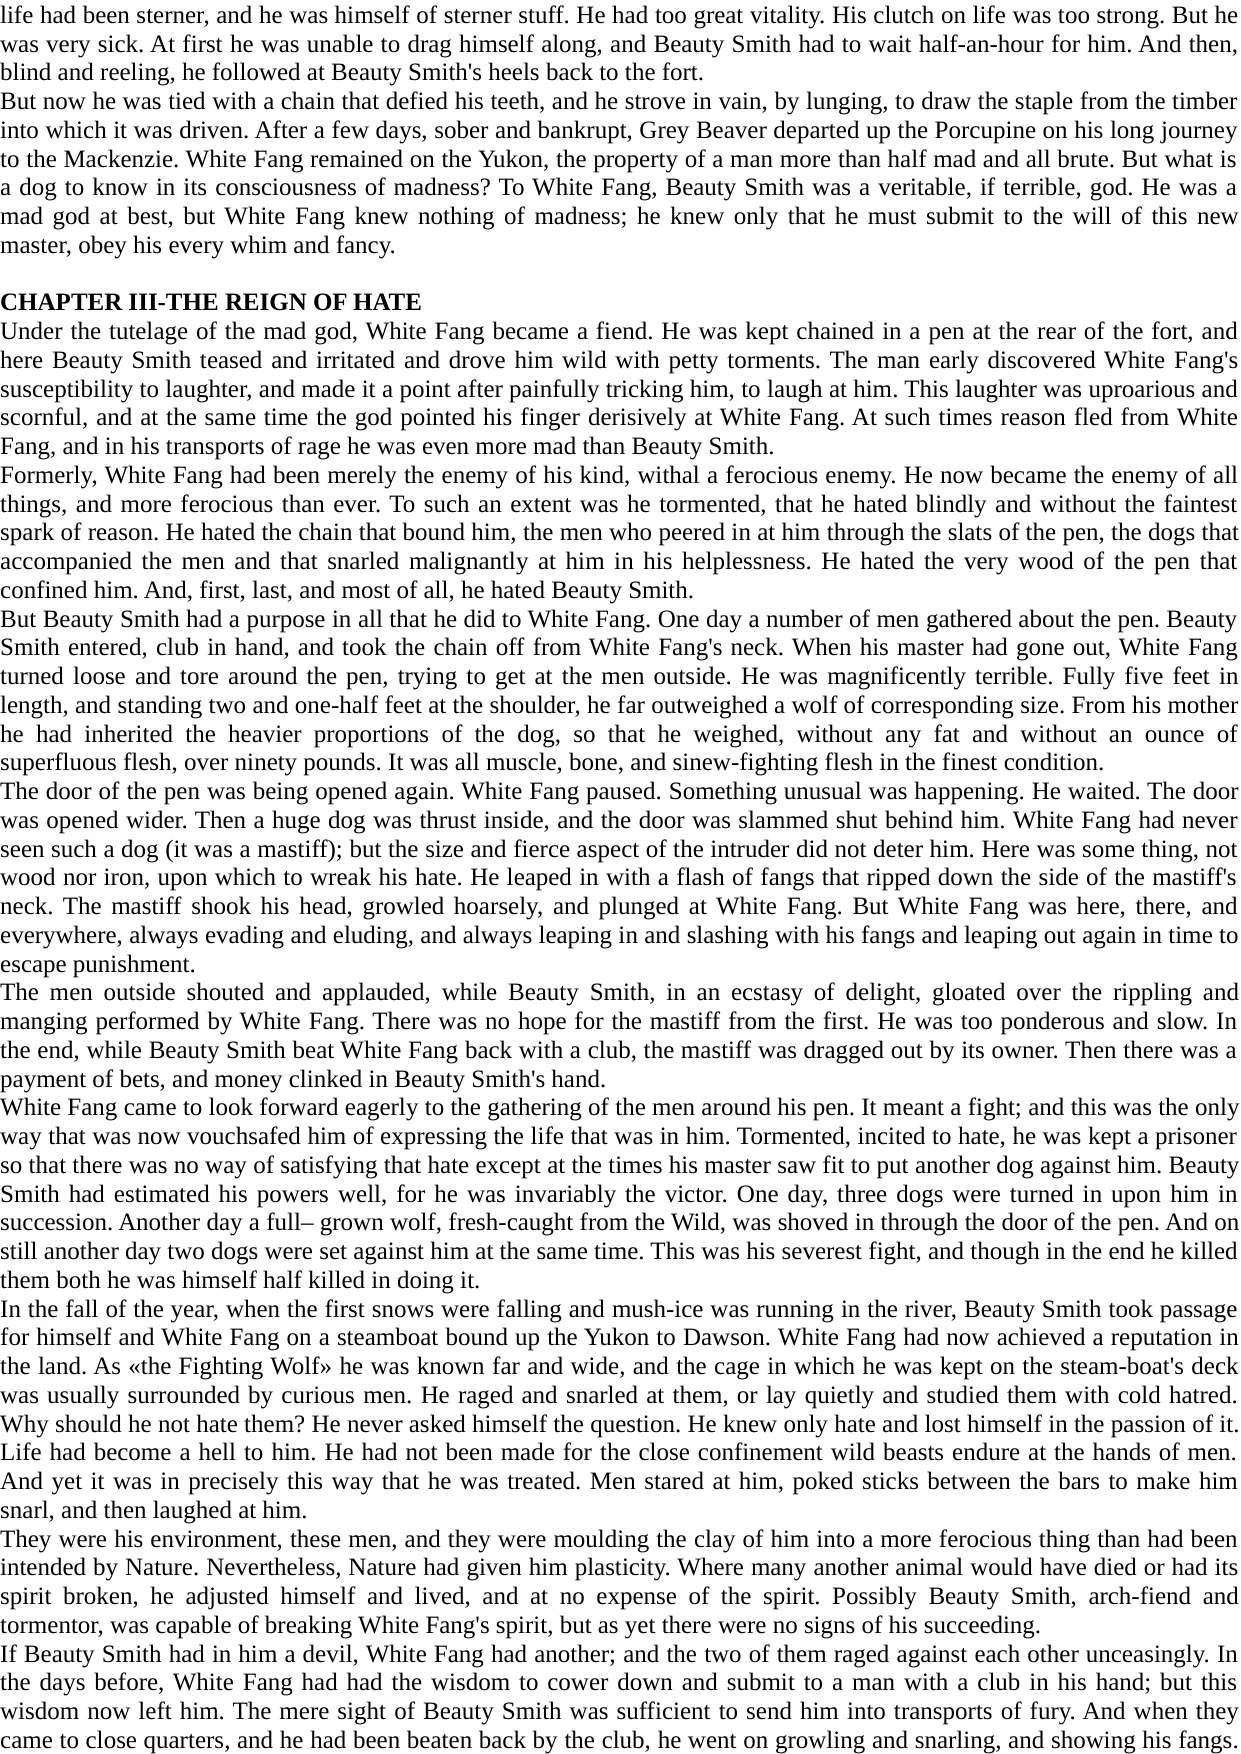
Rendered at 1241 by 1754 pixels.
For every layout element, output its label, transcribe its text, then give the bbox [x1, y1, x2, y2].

text But Beauty Smith had a purpose in all that he did to White Fang. One day a number of men gathered about the pen. Beauty Smith entered, club in hand, and took the chain off from White Fang's neck. When his master had gone out, White Fang turned loose and tore around the pen, trying to get at the men outside. He was magnificently terrible. Fully five feet in length, and standing two and one-half feet at the shoulder, he far outweighed a wolf of corresponding size. From his mother he had inherited the heavier proportions of the dog, so that he weighed, without any fat and without an ounce of superfluous flesh, over ninety pounds. It was all muscle, bone, and sinew-fighting flesh in the finest condition. [0, 604, 1240, 776]
text life had been sterner, and he was himself of sterner stuff. He had too great vitality. His clutch on life was too strong. But he was very sick. At first he was unable to drag himself along, and Beauty Smith had to wait half-an-hour for him. And then, blind and reeling, he followed at Beauty Smith's heels back to the fort. [0, 0, 1240, 86]
text Formerly, White Fang had been merely the enemy of his kind, withal a ferocious enemy. He now became the enemy of all things, and more ferocious than ever. To such an extent was he tormented, that he hated blindly and without the faintest spark of reason. He hated the chain that bound him, the men who peered in at him through the slats of the pen, the dogs that accompanied the men and that snarled malignantly at him in his helplessness. He hated the very wood of the pen that confined him. And, first, last, and most of all, he hated Beauty Smith. [0, 460, 1240, 604]
text If Beauty Smith had in him a devil, White Fang had another; and the two of them raged against each other unceasingly. In the days before, White Fang had had the wisdom to cower down and submit to a man with a club in his hand; but this wisdom now left him. The mere sight of Beauty Smith was sufficient to send him into transports of fury. And when they came to close quarters, and he had been beaten back by the club, he went on growling and snarling, and showing his fangs. [0, 1639, 1240, 1754]
text The door of the pen was being opened again. White Fang paused. Something unusual was happening. He waited. The door was opened wider. Then a huge dog was thrust inside, and the door was slammed shut behind him. White Fang had never seen such a dog (it was a mastiff); but the size and fierce aspect of the intruder did not deter him. Here was some thing, not wood nor iron, upon which to wreak his hate. He leaped in with a flash of fangs that ripped down the side of the mastiff's neck. The mastiff shook his head, growled hoarsely, and plunged at White Fang. But White Fang was here, there, and everywhere, always evading and eluding, and always leaping in and slashing with his fangs and leaping out again in time to escape punishment. [0, 776, 1240, 977]
text The men outside shouted and applauded, while Beauty Smith, in an ecstasy of delight, gloated over the rippling and manging performed by White Fang. There was no hope for the mastiff from the first. He was too ponderous and slow. In the end, while Beauty Smith beat White Fang back with a club, the mastiff was dragged out by its owner. Then there was a payment of bets, and money clinked in Beauty Smith's hand. [0, 977, 1240, 1092]
text White Fang came to look forward eagerly to the gathering of the men around his pen. It meant a fight; and this was the only way that was now vouchsafed him of expressing the life that was in him. Tormented, incited to hate, he was kept a prisoner so that there was no way of satisfying that hate except at the times his master saw fit to put another dog against him. Beauty Smith had estimated his powers well, for he was invariably the victor. One day, three dogs were turned in upon him in succession. Another day a full– grown wolf, fresh-caught from the Wild, was shoved in through the door of the pen. And on still another day two dogs were set against him at the same time. This was his severest fight, and though in the end he killed them both he was himself half killed in doing it. [0, 1092, 1240, 1294]
subtitle CHAPTER III-THE REIGN OF HATE [0, 287, 1240, 316]
text But now he was tied with a chain that defied his teeth, and he strove in vain, by lunging, to draw the staple from the timber into which it was driven. After a few days, sober and bankrupt, Grey Beaver departed up the Porcupine on his long journey to the Mackenzie. White Fang remained on the Yukon, the property of a man more than half mad and all brute. But what is a dog to know in its consciousness of madness? To White Fang, Beauty Smith was a veritable, if terrible, god. He was a mad god at best, but White Fang knew nothing of madness; he knew only that he must submit to the will of this new master, obey his every whim and fancy. [0, 86, 1240, 259]
text They were his environment, these men, and they were moulding the clay of him into a more ferocious thing than had been intended by Nature. Nevertheless, Nature had given him plasticity. Where many another animal would have died or had its spirit broken, he adjusted himself and lived, and at no expense of the spirit. Possibly Beauty Smith, arch-fiend and tormentor, was capable of breaking White Fang's spirit, but as yet there were no signs of his succeeding. [0, 1524, 1240, 1639]
text Under the tutelage of the mad god, White Fang became a fiend. He was kept chained in a pen at the rear of the fort, and here Beauty Smith teased and irritated and drove him wild with petty torments. The man early discovered White Fang's susceptibility to laughter, and made it a point after painfully tricking him, to laugh at him. This laughter was uproarious and scornful, and at the same time the god pointed his finger derisively at White Fang. At such times reason fled from White Fang, and in his transports of rage he was even more mad than Beauty Smith. [0, 316, 1240, 460]
text In the fall of the year, when the first snows were falling and mush-ice was running in the river, Beauty Smith took passage for himself and White Fang on a steamboat bound up the Yukon to Dawson. White Fang had now achieved a reputation in the land. As «the Fighting Wolf» he was known far and wide, and the cage in which he was kept on the steam-boat's deck was usually surrounded by curious men. He raged and snarled at them, or lay quietly and studied them with cold hatred. Why should he not hate them? He never asked himself the question. He knew only hate and lost himself in the passion of it. Life had become a hell to him. He had not been made for the close confinement wild beasts endure at the hands of men. And yet it was in precisely this way that he was treated. Men stared at him, poked sticks between the bars to make him snarl, and then laughed at him. [0, 1294, 1240, 1524]
